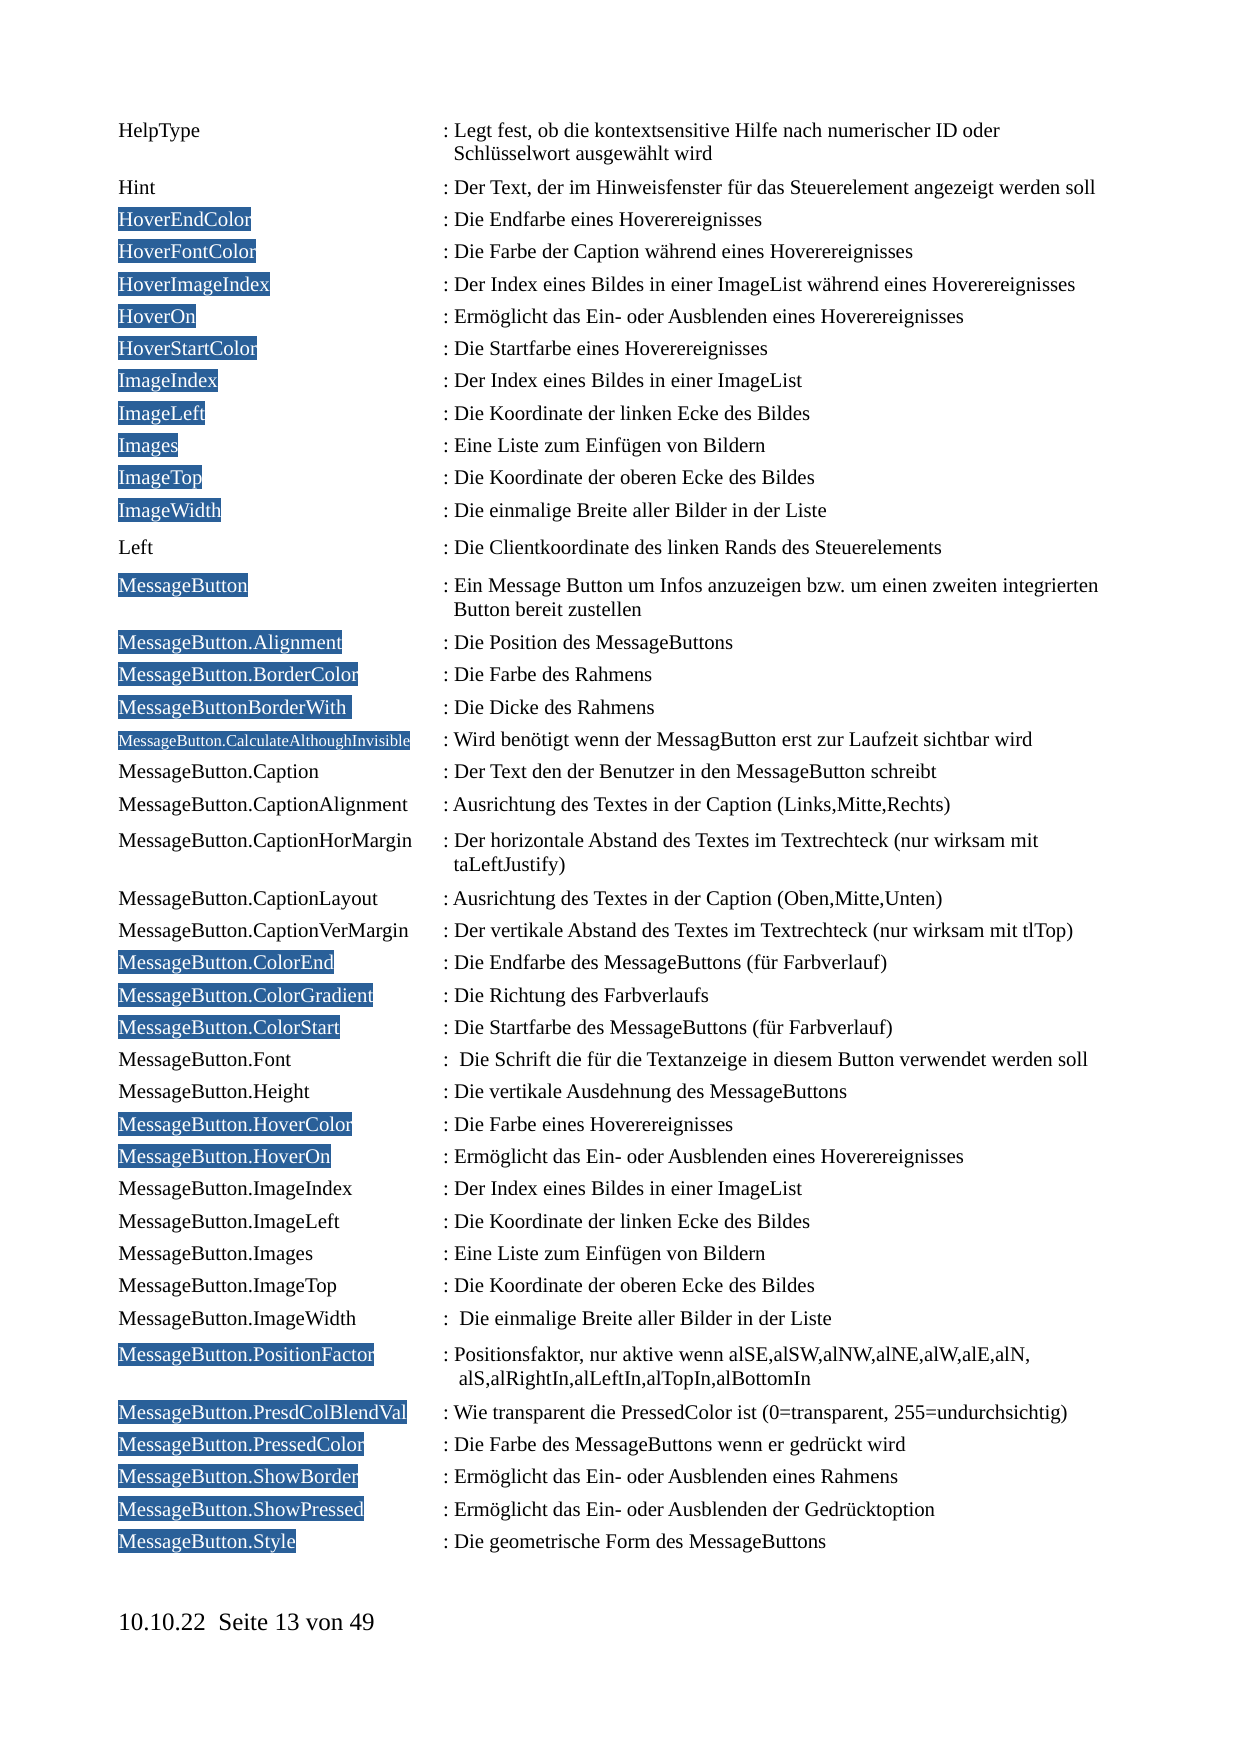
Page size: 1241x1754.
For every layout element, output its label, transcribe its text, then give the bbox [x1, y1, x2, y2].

text HoverStartColor : Die Startfarbe eines Hoverereignisses [118, 341, 1122, 359]
text HoverImageIndex : Der Index eines Bildes in einer ImageList während eines Hoverereignisses [118, 277, 1122, 294]
text MessageButton.CaptionVerMargin : Der vertikale Abstand des Textes im Textrechteck (nur wirksam mit tlTop) [118, 923, 1122, 941]
text MessageButton.ImageLeft : Die Koordinate der linken Ecke des Bildes [118, 1214, 1122, 1232]
text MessageButton.Font : Die Schrift die für die Textanzeige in diesem Button verwendet werden soll [118, 1052, 1122, 1070]
text MessageButton.Caption : Der Text den der Benutzer in den MessageButton schreibt [118, 764, 1122, 782]
text MessageButton.CaptionLayout : Ausrichtung des Textes in der Caption (Oben,Mitte,Unten) [118, 891, 1122, 909]
text HoverEndColor : Die Endfarbe eines Hoverereignisses [118, 212, 1122, 230]
text HelpType : Legt fest, ob die kontextsensitive Hilfe nach numerischer ID oder Schlüsselwort ausgewählt wird [118, 118, 1122, 165]
text MessageButton.ColorStart : Die Startfarbe des MessageButtons (für Farbverlauf) [118, 1020, 1122, 1038]
text MessageButton.CaptionHorMargin : Der horizontale Abstand des Textes im Textrechteck (nur wirksam mit taLeftJustify) [118, 829, 1122, 876]
text MessageButton.ColorEnd : Die Endfarbe des MessageButtons (für Farbverlauf) [118, 956, 1122, 973]
text HoverFontColor : Die Farbe der Caption während eines Hoverereignisses [118, 244, 1122, 262]
text MessageButton.CalculateAlthoughInvisible : Wird benötigt wenn der MessagButton erst zur Laufzeit sichtbar wird [118, 732, 1122, 750]
text Images : Eine Liste zum Einfügen von Bildern [118, 438, 1122, 456]
text ImageWidth : Die einmalige Breite aller Bilder in der Liste [118, 503, 1122, 521]
text MessageButton.ImageIndex : Der Index eines Bildes in einer ImageList [118, 1182, 1122, 1199]
text MessageButton.BorderColor : Die Farbe des Rahmens [118, 668, 1122, 685]
text Hint : Der Text, der im Hinweisfenster für das Steuerelement angezeigt werden soll [118, 180, 1122, 198]
text MessageButton.PositionFactor : Positionsfaktor, nur aktive wenn alSE,alSW,alNW,alNE,alW,alE,alN, alS,alRightIn,alLeftIn,alTopIn,alBottomIn [118, 1343, 1122, 1390]
text ImageIndex : Der Index eines Bildes in einer ImageList [118, 374, 1122, 391]
text Left : Die Clientkoordinate des linken Rands des Steuerelements [118, 535, 1122, 559]
text MessageButton.PressedColor : Die Farbe des MessageButtons wenn er gedrückt wird [118, 1437, 1122, 1455]
text MessageButton.HoverColor : Die Farbe eines Hoverereignisses [118, 1117, 1122, 1135]
text MessageButton.Alignment : Die Position des MessageButtons [118, 635, 1122, 653]
text MessageButton.PresdColBlendVal : Wie transparent die PressedColor ist (0=transparent, 255=undurchsichtig) [118, 1405, 1122, 1423]
text MessageButton.Images : Eine Liste zum Einfügen von Bildern [118, 1246, 1122, 1264]
text MessageButton.ImageWidth : Die einmalige Breite aller Bilder in der Liste [118, 1311, 1122, 1328]
text MessageButton.ColorGradient : Die Richtung des Farbverlaufs [118, 988, 1122, 1006]
text HoverOn : Ermöglicht das Ein- oder Ausblenden eines Hoverereignisses [118, 309, 1122, 327]
text MessageButton.ImageTop : Die Koordinate der oberen Ecke des Bildes [118, 1278, 1122, 1296]
text MessageButton.CaptionAlignment : Ausrichtung des Textes in der Caption (Links,Mitte,Rechts) [118, 797, 1122, 814]
text MessageButton.Style : Die geometrische Form des MessageButtons [118, 1534, 1122, 1552]
text MessageButton.HoverOn : Ermöglicht das Ein- oder Ausblenden eines Hoverereignisses [118, 1149, 1122, 1167]
text ImageLeft : Die Koordinate der linken Ecke des Bildes [118, 406, 1122, 424]
text MessageButton : Ein Message Button um Infos anzuzeigen bzw. um einen zweiten integrierten Button bereit zustellen [118, 573, 1122, 621]
text MessageButtonBorderWith : Die Dicke des Rahmens [118, 700, 1122, 718]
text MessageButton.ShowBorder : Ermöglicht das Ein- oder Ausblenden eines Rahmens [118, 1469, 1122, 1487]
text ImageTop : Die Koordinate der oberen Ecke des Bildes [118, 471, 1122, 488]
text MessageButton.Height : Die vertikale Ausdehnung des MessageButtons [118, 1085, 1122, 1102]
text MessageButton.ShowPressed : Ermöglicht das Ein- oder Ausblenden der Gedrücktoption [118, 1502, 1122, 1519]
